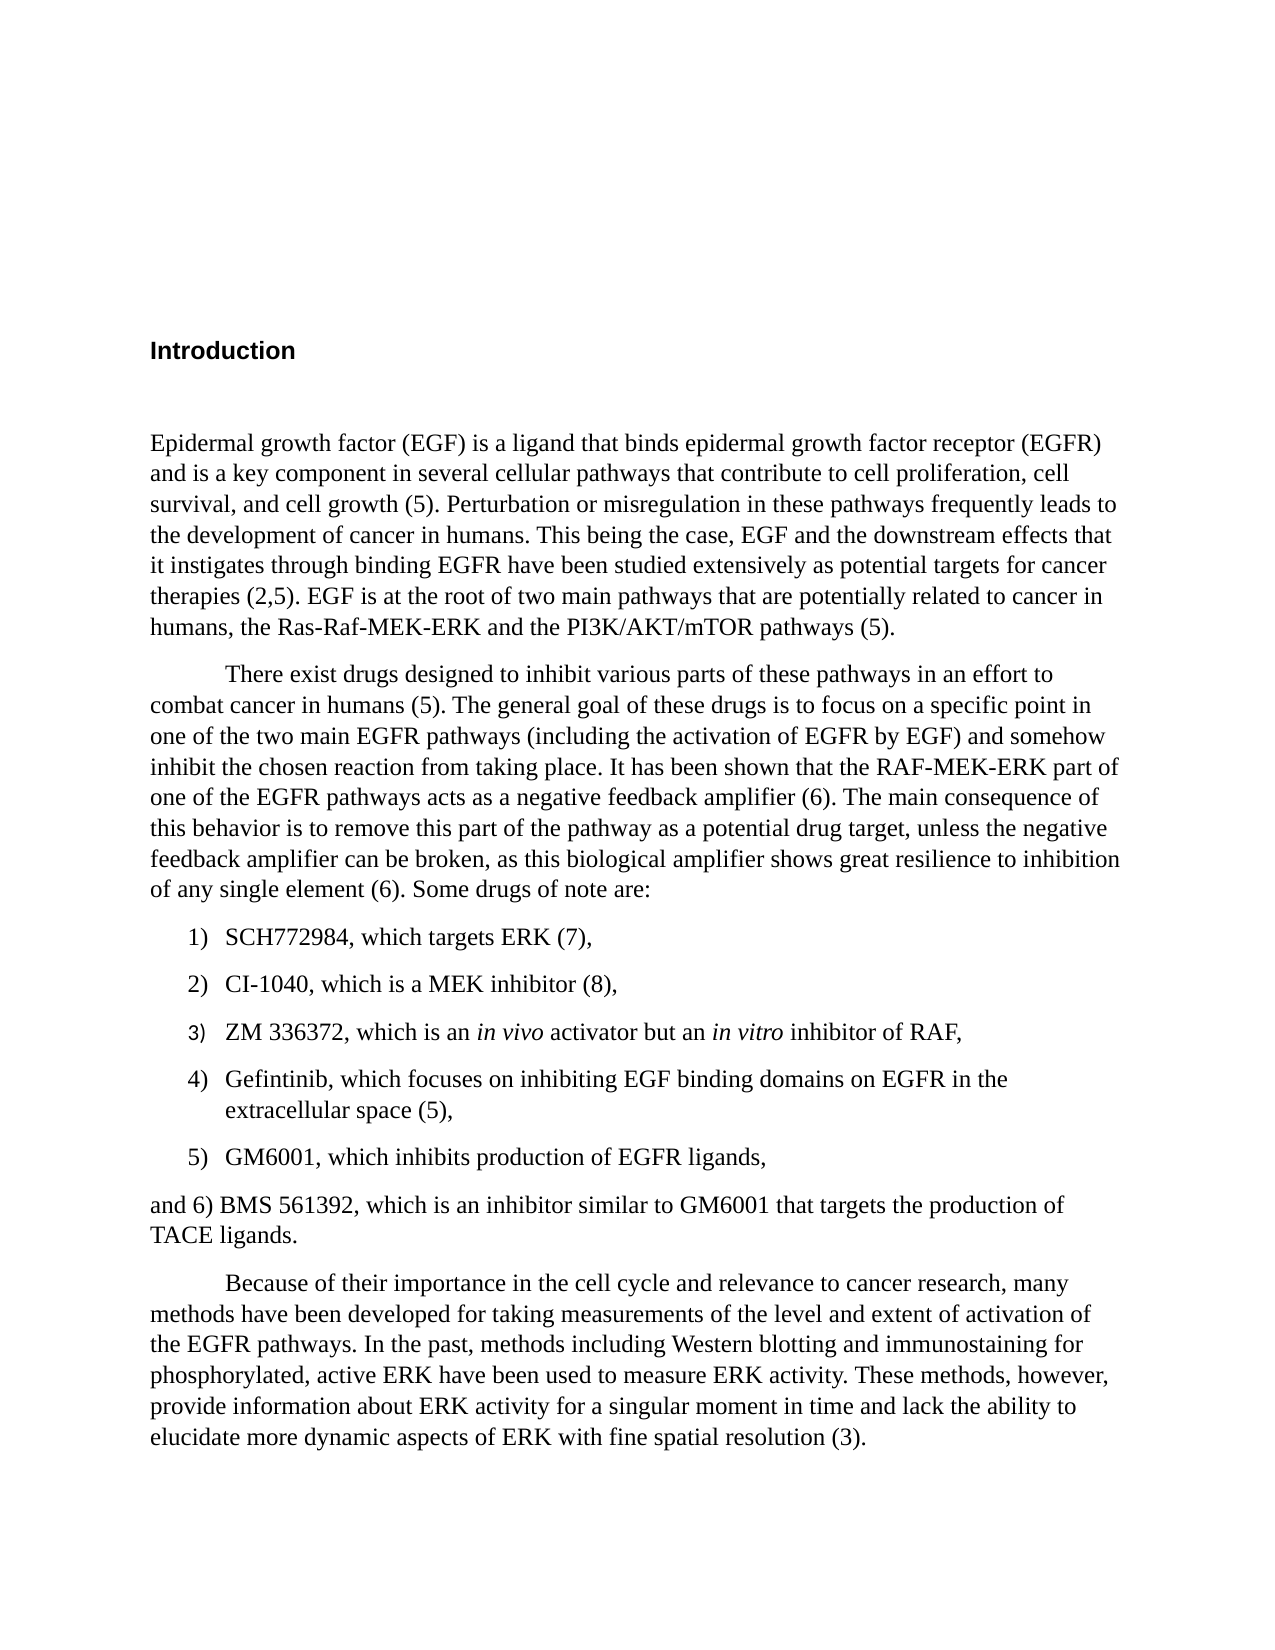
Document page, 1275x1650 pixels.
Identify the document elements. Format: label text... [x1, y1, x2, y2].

text There exist drugs designed to inhibit various parts of these pathways in an effort to combat cancer in humans (5). The general goal of these drugs is to focus on a specific point in one of the two main EGFR pathways (including the activation of EGFR by EGF) and somehow inhibit the chosen reaction from taking place. It has been shown that the RAF-MEK-ERK part of one of the EGFR pathways acts as a negative feedback amplifier (6). The main consequence of this behavior is to remove this part of the pathway as a potential drug target, unless the negative feedback amplifier can be broken, as this biological amplifier shows great resilience to inhibition of any single element (6). Some drugs of note are: [150, 659, 1125, 903]
list GM6001, which inhibits production of EGFR ligands, [187, 1142, 1125, 1171]
text and 6) BMS 561392, which is an inhibitor similar to GM6001 that targets the production of TACE ligands. [150, 1190, 1125, 1249]
list ZM 336372, which is an in vivo activator but an in vitro inhibitor of RAF, [187, 1017, 1125, 1046]
text Epidermal growth factor (EGF) is a ligand that binds epidermal growth factor receptor (EGFR) and is a key component in several cellular pathways that contribute to cell proliferation, cell survival, and cell growth (5). Perturbation or misregulation in these pathways frequently leads to the development of cancer in humans. This being the case, EGF and the downstream effects that it instigates through binding EGFR have been studied extensively as potential targets for cancer therapies (2,5). EGF is at the root of two main pathways that are potentially related to cancer in humans, the Ras-Raf-MEK-ERK and the PI3K/AKT/mTOR pathways (5). [150, 428, 1125, 641]
text Introduction [150, 336, 1125, 365]
text Because of their importance in the cell cycle and relevance to cancer research, many methods have been developed for taking measurements of the level and extent of activation of the EGFR pathways. In the past, methods including Western blotting and immunostaining for phosphorylated, active ERK have been used to measure ERK activity. These methods, however, provide information about ERK activity for a singular moment in time and lack the ability to elucidate more dynamic aspects of ERK with fine spatial resolution (3). [150, 1268, 1125, 1450]
list SCH772984, which targets ERK (7), [187, 922, 1125, 951]
list CI-1040, which is a MEK inhibitor (8), [187, 969, 1125, 998]
list Gefintinib, which focuses on inhibiting EGF binding domains on EGFR in the extracellular space (5), [187, 1064, 1125, 1124]
